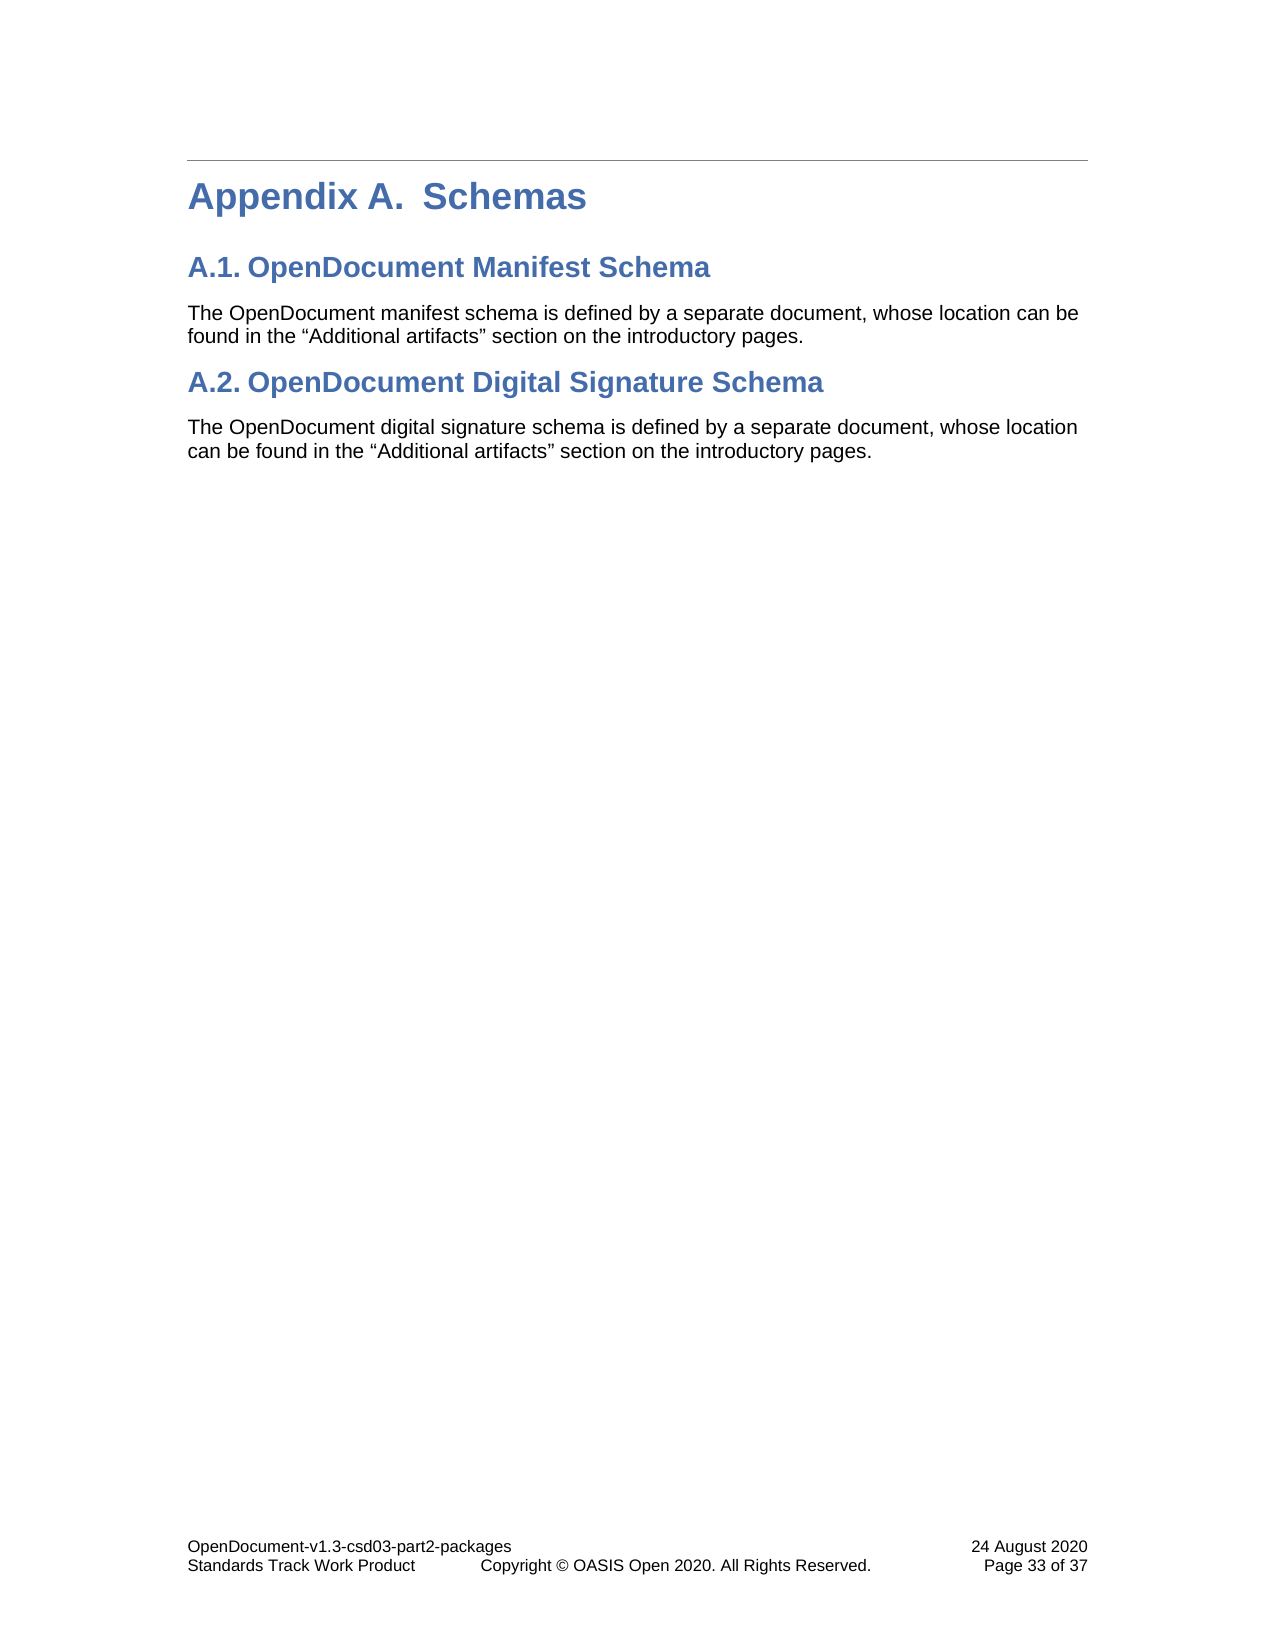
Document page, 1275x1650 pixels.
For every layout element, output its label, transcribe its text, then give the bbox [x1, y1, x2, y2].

subtitle OpenDocument Digital Signature Schema [187, 352, 1088, 398]
text The OpenDocument manifest schema is defined by a separate document, whose location can be found in the “Additional artifacts” section on the introductory pages. [187, 300, 1088, 348]
subtitle OpenDocument Manifest Schema [187, 238, 1088, 284]
subtitle Schemas [187, 161, 1088, 217]
text The OpenDocument digital signature schema is defined by a separate document, whose location can be found in the “Additional artifacts” section on the introductory pages. [187, 415, 1088, 463]
